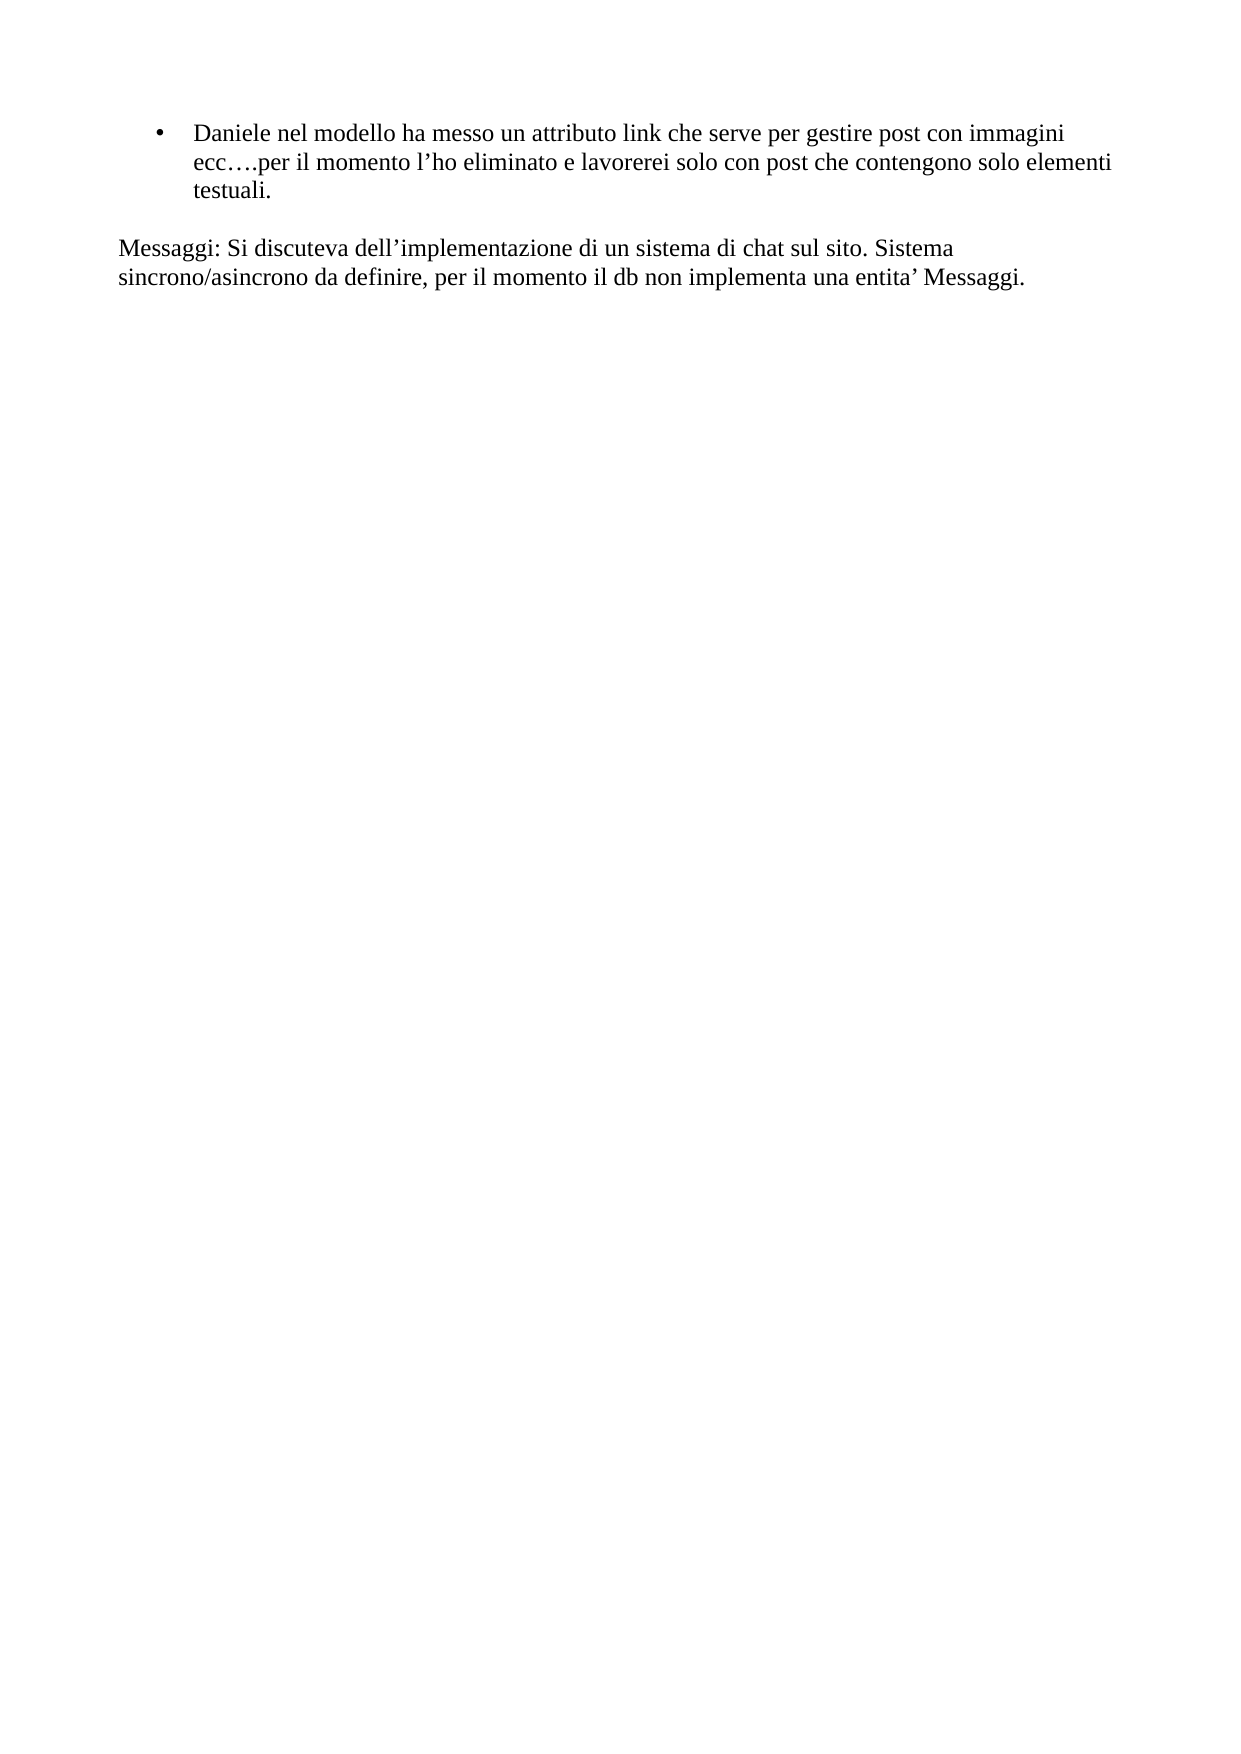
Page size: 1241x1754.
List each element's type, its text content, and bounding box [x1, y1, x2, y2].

list Daniele nel modello ha messo un attributo link che serve per gestire post con immagini ecc….per il momento l’ho eliminato e lavorerei solo con post che contengono solo elementi testuali. [156, 118, 1122, 204]
text Messaggi: Si discuteva dell’implementazione di un sistema di chat sul sito. Sistema sincrono/asincrono da definire, per il momento il db non implementa una entita’ Messaggi. [118, 233, 1122, 291]
